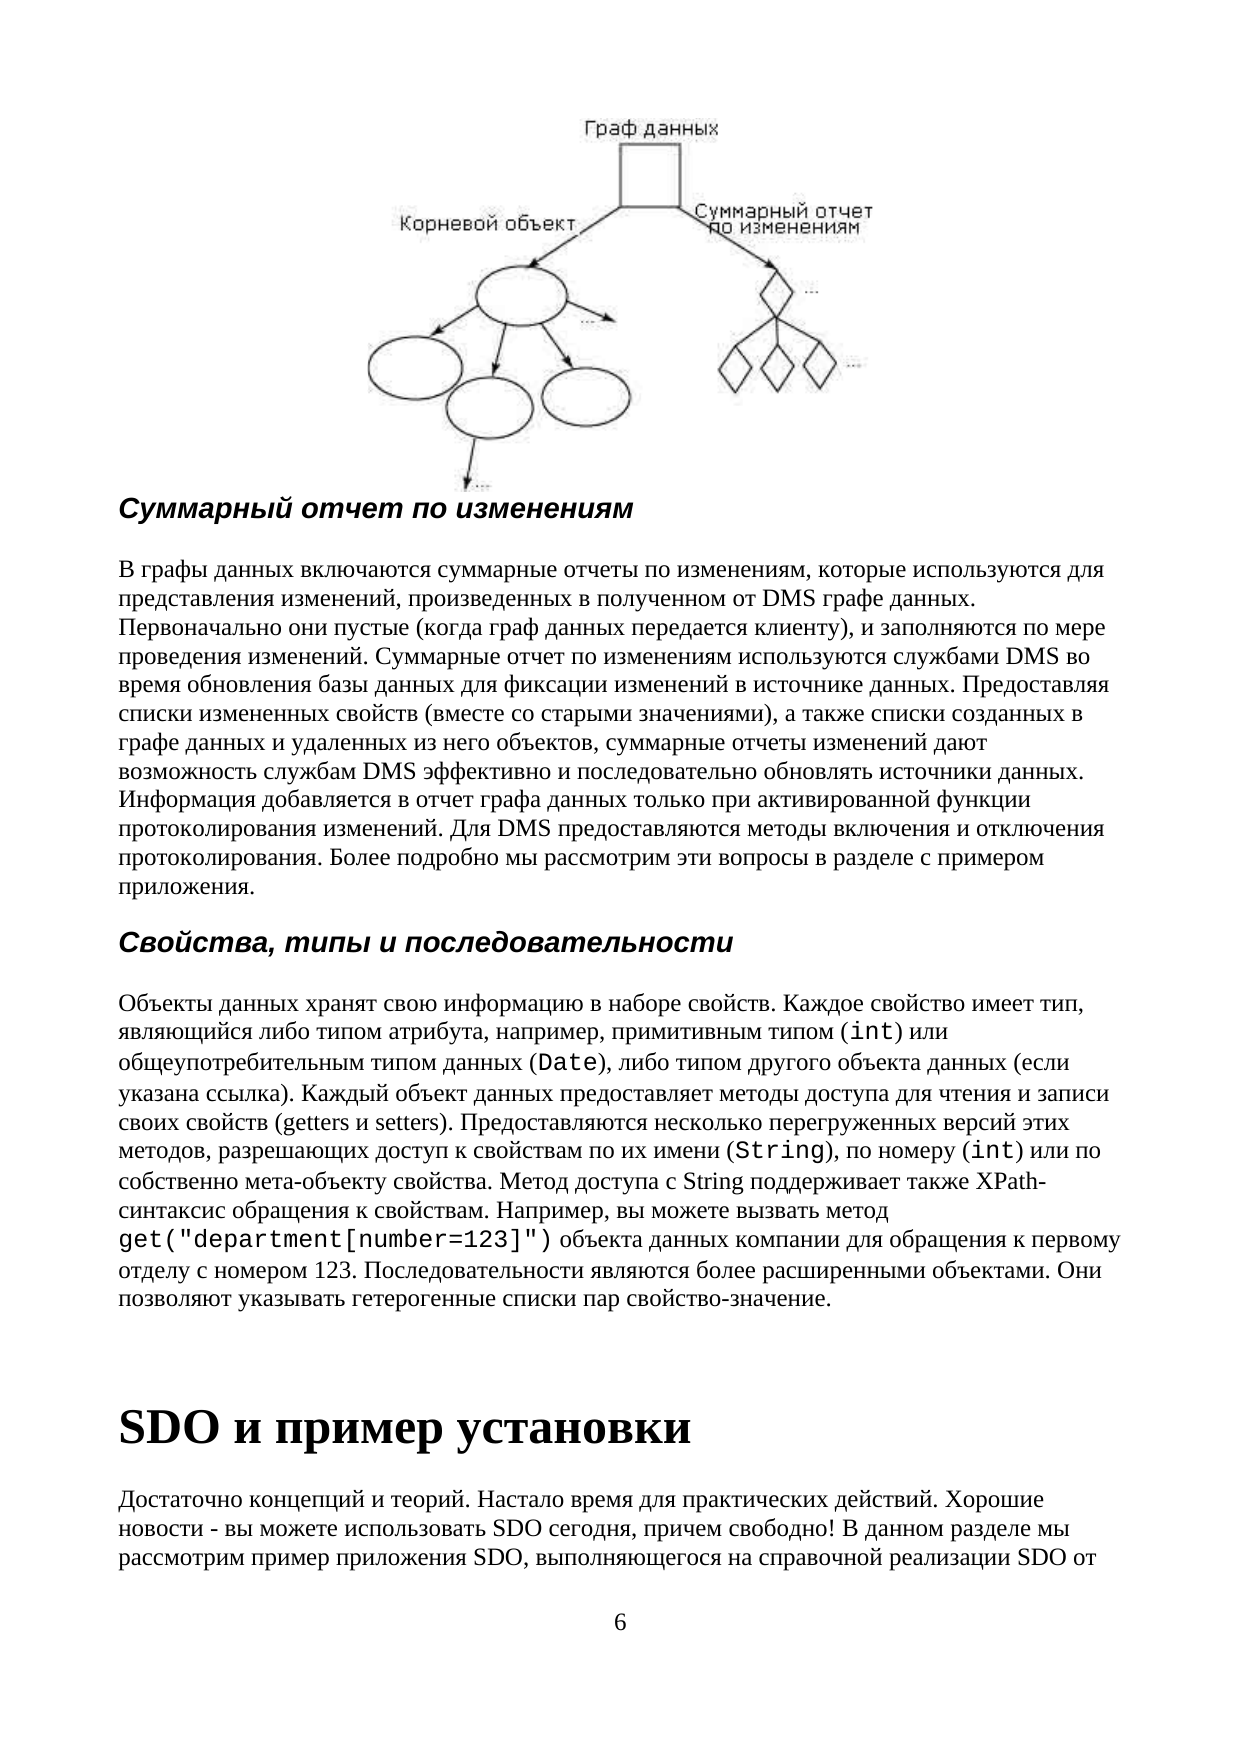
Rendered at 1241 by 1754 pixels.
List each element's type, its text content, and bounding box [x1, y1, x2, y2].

subtitle Свойства, типы и последовательности [118, 924, 1122, 958]
text Объекты данных хранят свою информацию в наборе свойств. Каждое свойство имеет тип, являющийся либо типом атрибута, например, примитивным типом (int) или общеупотребительным типом данных (Date), либо типом другого объекта данных (если указана ссылка). Каждый объект данных предоставляет методы доступа для чтения и записи своих свойств (getters и setters). Предоставляются несколько перегруженных версий этих методов, разрешающих доступ к свойствам по их имени (String), по номеру (int) или по собственно мета-объекту свойства. Метод доступа с String поддерживает также XPath-синтаксис обращения к свойствам. Например, вы можете вызвать метод get("department[number=123]") объекта данных компании для обращения к первому отделу с номером 123. Последовательности являются более расширенными объектами. Они позволяют указывать гетерогенные списки пар свойство-значение. [118, 988, 1122, 1312]
subtitle SDO и пример установки [118, 1397, 1122, 1454]
text В графы данных включаются суммарные отчеты по изменениям, которые используются для представления изменений, произведенных в полученном от DMS графе данных. Первоначально они пустые (когда граф данных передается клиенту), и заполняются по мере проведения изменений. Суммарные отчет по изменениям используются службами DMS во время обновления базы данных для фиксации изменений в источнике данных. Предоставляя списки измененных свойств (вместе со старыми значениями), а также списки созданных в графе данных и удаленных из него объектов, суммарные отчеты изменений дают возможность службам DMS эффективно и последовательно обновлять источники данных. Информация добавляется в отчет графа данных только при активированной функции протоколирования изменений. Для DMS предоставляются методы включения и отключения протоколирования. Более подробно мы рассмотрим эти вопросы в разделе с примером приложения. [118, 554, 1122, 899]
picture [367, 118, 873, 492]
subtitle Суммарный отчет по изменениям [118, 118, 1122, 525]
text Достаточно концепций и теорий. Настало время для практических действий. Хорошие новости - вы можете использовать SDO сегодня, причем свободно! В данном разделе мы рассмотрим пример приложения SDO, выполняющегося на справочной реализации SDO от [118, 1484, 1122, 1570]
